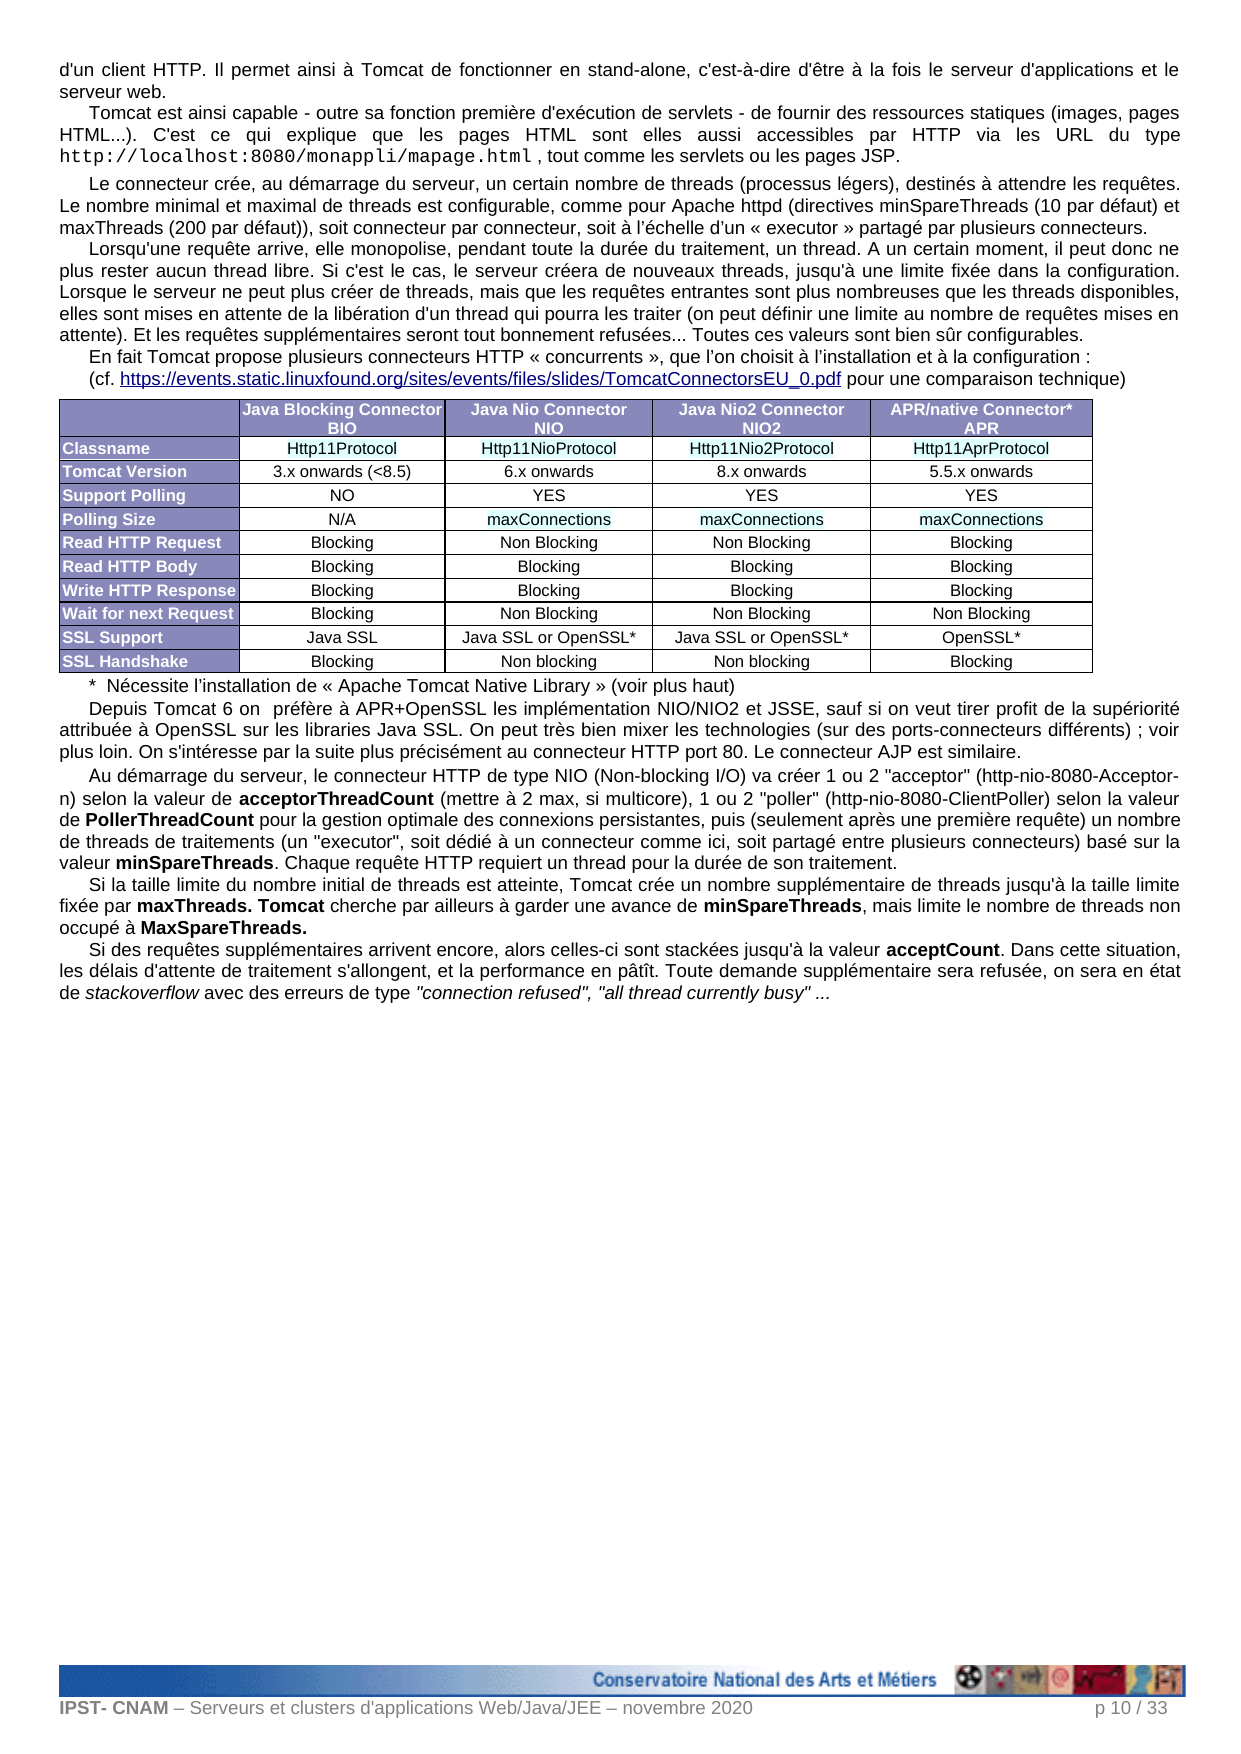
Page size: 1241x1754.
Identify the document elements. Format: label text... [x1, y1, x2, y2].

table_cell Wait for next Request [60, 603, 239, 625]
text Si des requêtes supplémentaires arrivent encore, alors celles-ci sont stackées jusqu'à la valeur acceptCount. Dans cette situation, les délais d'attente de traitement s'allongent, et la performance en pâtît. Toute demande supplémentaire sera refusée, on sera en état de stackoverflow avec des erreurs de type "connection refused", "all thread currently busy" ... [59, 938, 1181, 1003]
text Au démarrage du serveur, le connecteur HTTP de type NIO (Non-blocking I/O) va créer 1 ou 2 "acceptor" (http-nio-8080-Acceptor-n) selon la valeur de acceptorThreadCount (mettre à 2 max, si multicore), 1 ou 2 "poller" (http-nio-8080-ClientPoller) selon la valeur de PollerThreadCount pour la gestion optimale des connexions persistantes, puis (seulement après une première requête) un nombre de threads de traitements (un "executor", soit dédié à un connecteur comme ici, soit partagé entre plusieurs connecteurs) basé sur la valeur minSpareThreads. Chaque requête HTTP requiert un thread pour la durée de son traitement. [59, 762, 1181, 874]
text d'un client HTTP. Il permet ainsi à Tomcat de fonctionner en stand-alone, c'est-à-dire d'être à la fois le serveur d'applications et le serveur web. [59, 59, 1181, 102]
table_header Java Nio2 Connector NIO2 [653, 400, 870, 436]
table_cell maxConnections [653, 508, 870, 530]
table_cell Blocking [446, 579, 652, 601]
table_cell Http11AprProtocol [871, 437, 1092, 459]
table_cell Non blocking [653, 650, 870, 672]
table_cell Blocking [871, 579, 1092, 601]
table_cell Classname [60, 437, 239, 459]
text Le connecteur crée, au démarrage du serveur, un certain nombre de threads (processus légers), destinés à attendre les requêtes. Le nombre minimal et maximal de threads est configurable, comme pour Apache httpd (directives minSpareThreads (10 par défaut) et maxThreads (200 par défaut)), soit connecteur par connecteur, soit à l’échelle d’un « executor » partagé par plusieurs connecteurs. [59, 168, 1181, 238]
table_cell YES [871, 484, 1092, 507]
table_cell maxConnections [871, 508, 1092, 530]
table_cell Blocking [446, 555, 652, 578]
table_cell Java SSL [240, 626, 444, 649]
table_cell Read HTTP Body [60, 555, 239, 578]
text Depuis Tomcat 6 on préfère à APR+OpenSSL les implémentation NIO/NIO2 et JSSE, sauf si on veut tirer profit de la supériorité attribuée à OpenSSL sur les libraries Java SSL. On peut très bien mixer les technologies (sur des ports-connecteurs différents) ; voir plus loin. On s'intéresse par la suite plus précisément au connecteur HTTP port 80. Le connecteur AJP est similaire. [59, 697, 1181, 762]
table_cell Blocking [653, 555, 870, 578]
table_cell Blocking [653, 579, 870, 601]
table_cell Non Blocking [871, 603, 1092, 625]
table_cell Non blocking [446, 650, 652, 672]
table_cell Http11NioProtocol [446, 437, 652, 459]
table_cell OpenSSL* [871, 626, 1092, 649]
text Lorsqu'une requête arrive, elle monopolise, pendant toute la durée du traitement, un thread. A un certain moment, il peut donc ne plus rester aucun thread libre. Si c'est le cas, le serveur créera de nouveaux threads, jusqu'à une limite fixée dans la configuration. Lorsque le serveur ne peut plus créer de threads, mais que les requêtes entrantes sont plus nombreuses que les threads disponibles, elles sont mises en attente de la libération d'un thread qui pourra les traiter (on peut définir une limite au nombre de requêtes mises en attente). Et les requêtes supplémentaires seront tout bonnement refusées... Toutes ces valeurs sont bien sûr configurables. [59, 238, 1181, 346]
table_cell 3.x onwards (<8.5) [240, 461, 444, 483]
table_header APR/native Connector* APR [871, 400, 1092, 436]
table_cell Http11Protocol [240, 437, 444, 459]
table_cell Blocking [240, 555, 444, 578]
table_cell Blocking [871, 531, 1092, 554]
table_cell Non Blocking [653, 531, 870, 554]
table_cell Write HTTP Response [60, 579, 239, 601]
table_cell 8.x onwards [653, 461, 870, 483]
table_cell Blocking [871, 555, 1092, 578]
text En fait Tomcat propose plusieurs connecteurs HTTP « concurrents », que l’on choisit à l’installation et à la configuration : [59, 346, 1181, 367]
table_cell NO [240, 484, 444, 507]
table_cell Non Blocking [446, 531, 652, 554]
table_cell YES [446, 484, 652, 507]
table_cell Java SSL or OpenSSL* [653, 626, 870, 649]
text * Nécessite l’installation de « Apache Tomcat Native Library » (voir plus haut) [59, 673, 1181, 697]
table_cell Non Blocking [446, 603, 652, 625]
table_cell Http11Nio2Protocol [653, 437, 870, 459]
table_header [60, 400, 239, 436]
table_cell Tomcat Version [60, 461, 239, 483]
table_cell Blocking [240, 650, 444, 672]
table_cell SSL Handshake [60, 650, 239, 672]
text Tomcat est ainsi capable - outre sa fonction première d'exécution de servlets - de fournir des ressources statiques (images, pages HTML...). C'est ce qui explique que les pages HTML sont elles aussi accessibles par HTTP via les URL du type http://localhost:8080/monappli/mapage.html , tout comme les servlets ou les pages JSP. [59, 102, 1181, 168]
table_cell Blocking [240, 579, 444, 601]
text Si la taille limite du nombre initial de threads est atteinte, Tomcat crée un nombre supplémentaire de threads jusqu'à la taille limite fixée par maxThreads. Tomcat cherche par ailleurs à garder une avance de minSpareThreads, mais limite le nombre de threads non occupé à MaxSpareThreads. [59, 874, 1181, 938]
table_cell Non Blocking [653, 603, 870, 625]
table_cell Java SSL or OpenSSL* [446, 626, 652, 649]
table_cell Support Polling [60, 484, 239, 507]
table_cell Polling Size [60, 508, 239, 530]
table_cell N/A [240, 508, 444, 530]
table_cell 5.5.x onwards [871, 461, 1092, 483]
table_header Java Blocking Connector BIO [240, 400, 444, 436]
table_cell 6.x onwards [446, 461, 652, 483]
table_header Java Nio Connector NIO [446, 400, 652, 436]
text (cf. https://events.static.linuxfound.org/sites/events/files/slides/TomcatConnectorsEU_0.pdf pour une comparaison technique) [59, 367, 1181, 389]
table_cell Read HTTP Request [60, 531, 239, 554]
table_cell Blocking [240, 603, 444, 625]
table_cell YES [653, 484, 870, 507]
table_cell maxConnections [446, 508, 652, 530]
table_cell SSL Support [60, 626, 239, 649]
table_cell Blocking [871, 650, 1092, 672]
table_cell Blocking [240, 531, 444, 554]
